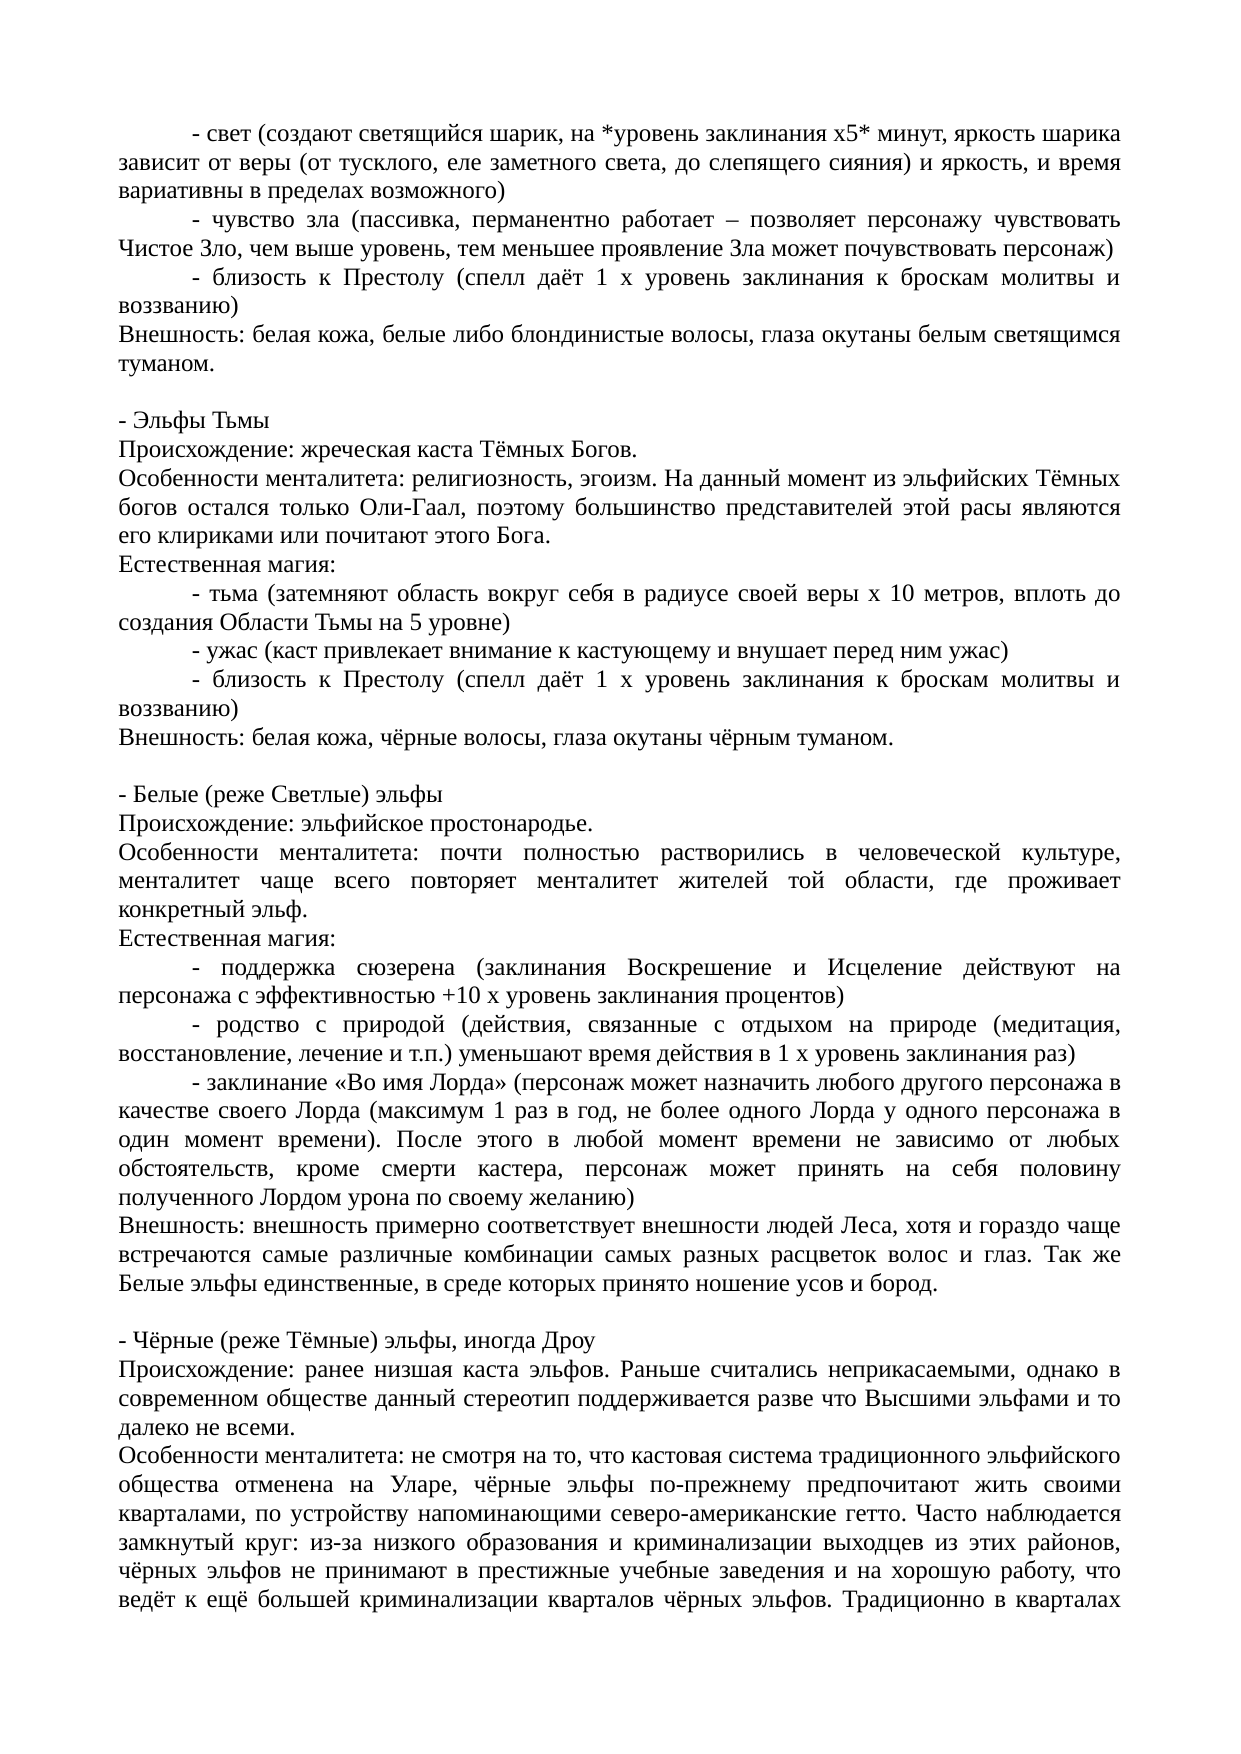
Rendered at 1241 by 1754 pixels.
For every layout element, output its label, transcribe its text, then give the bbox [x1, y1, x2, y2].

text - близость к Престолу (спелл даёт 1 х уровень заклинания к броскам молитвы и воззванию) [118, 262, 1122, 319]
text Естественная магия: [118, 923, 1122, 952]
text - родство с природой (действия, связанные с отдыхом на природе (медитация, восстановление, лечение и т.п.) уменьшают время действия в 1 х уровень заклинания раз) [118, 1009, 1122, 1067]
text - близость к Престолу (спелл даёт 1 х уровень заклинания к броскам молитвы и воззванию) [118, 664, 1122, 722]
text Естественная магия: [118, 549, 1122, 578]
text - тьма (затемняют область вокруг себя в радиусе своей веры х 10 метров, вплоть до создания Области Тьмы на 5 уровне) [118, 578, 1122, 636]
text Особенности менталитета: почти полностью растворились в человеческой культуре, менталитет чаще всего повторяет менталитет жителей той области, где проживает конкретный эльф. [118, 837, 1122, 923]
text - ужас (каст привлекает внимание к кастующему и внушает перед ним ужас) [118, 636, 1122, 664]
text - свет (создают светящийся шарик, на *уровень заклинания х5* минут, яркость шарика зависит от веры (от тусклого, еле заметного света, до слепящего сияния) и яркость, и время вариативны в пределах возможного) [118, 118, 1122, 204]
text Внешность: белая кожа, белые либо блондинистые волосы, глаза окутаны белым светящимся туманом. [118, 319, 1122, 377]
text - Белые (реже Светлые) эльфы [118, 779, 1122, 808]
text Особенности менталитета: не смотря на то, что кастовая система традиционного эльфийского общества отменена на Уларе, чёрные эльфы по-прежнему предпочитают жить своими кварталами, по устройству напоминающими северо-американские гетто. Часто наблюдается замкнутый круг: из-за низкого образования и криминализации выходцев из этих районов, чёрных эльфов не принимают в престижные учебные заведения и на хорошую работу, что ведёт к ещё большей криминализации кварталов чёрных эльфов. Традиционно в кварталах [118, 1441, 1122, 1613]
text Происхождение: эльфийское простонародье. [118, 808, 1122, 837]
text - поддержка сюзерена (заклинания Воскрешение и Исцеление действуют на персонажа с эффективностью +10 х уровень заклинания процентов) [118, 952, 1122, 1009]
text - заклинание «Во имя Лорда» (персонаж может назначить любого другого персонажа в качестве своего Лорда (максимум 1 раз в год, не более одного Лорда у одного персонажа в один момент времени). После этого в любой момент времени не зависимо от любых обстоятельств, кроме смерти кастера, персонаж может принять на себя половину полученного Лордом урона по своему желанию) [118, 1067, 1122, 1211]
text - чувство зла (пассивка, перманентно работает – позволяет персонажу чувствовать Чистое Зло, чем выше уровень, тем меньшее проявление Зла может почувствовать персонаж) [118, 204, 1122, 262]
text Внешность: белая кожа, чёрные волосы, глаза окутаны чёрным туманом. [118, 722, 1122, 751]
text Происхождение: ранее низшая каста эльфов. Раньше считались неприкасаемыми, однако в современном обществе данный стереотип поддерживается разве что Высшими эльфами и то далеко не всеми. [118, 1354, 1122, 1441]
text Происхождение: жреческая каста Тёмных Богов. [118, 434, 1122, 463]
text - Чёрные (реже Тёмные) эльфы, иногда Дроу [118, 1326, 1122, 1354]
text Особенности менталитета: религиозность, эгоизм. На данный момент из эльфийских Тёмных богов остался только Оли-Гаал, поэтому большинство представителей этой расы являются его клириками или почитают этого Бога. [118, 463, 1122, 549]
text Внешность: внешность примерно соответствует внешности людей Леса, хотя и гораздо чаще встречаются самые различные комбинации самых разных расцветок волос и глаз. Так же Белые эльфы единственные, в среде которых принято ношение усов и бород. [118, 1211, 1122, 1297]
text - Эльфы Тьмы [118, 406, 1122, 434]
